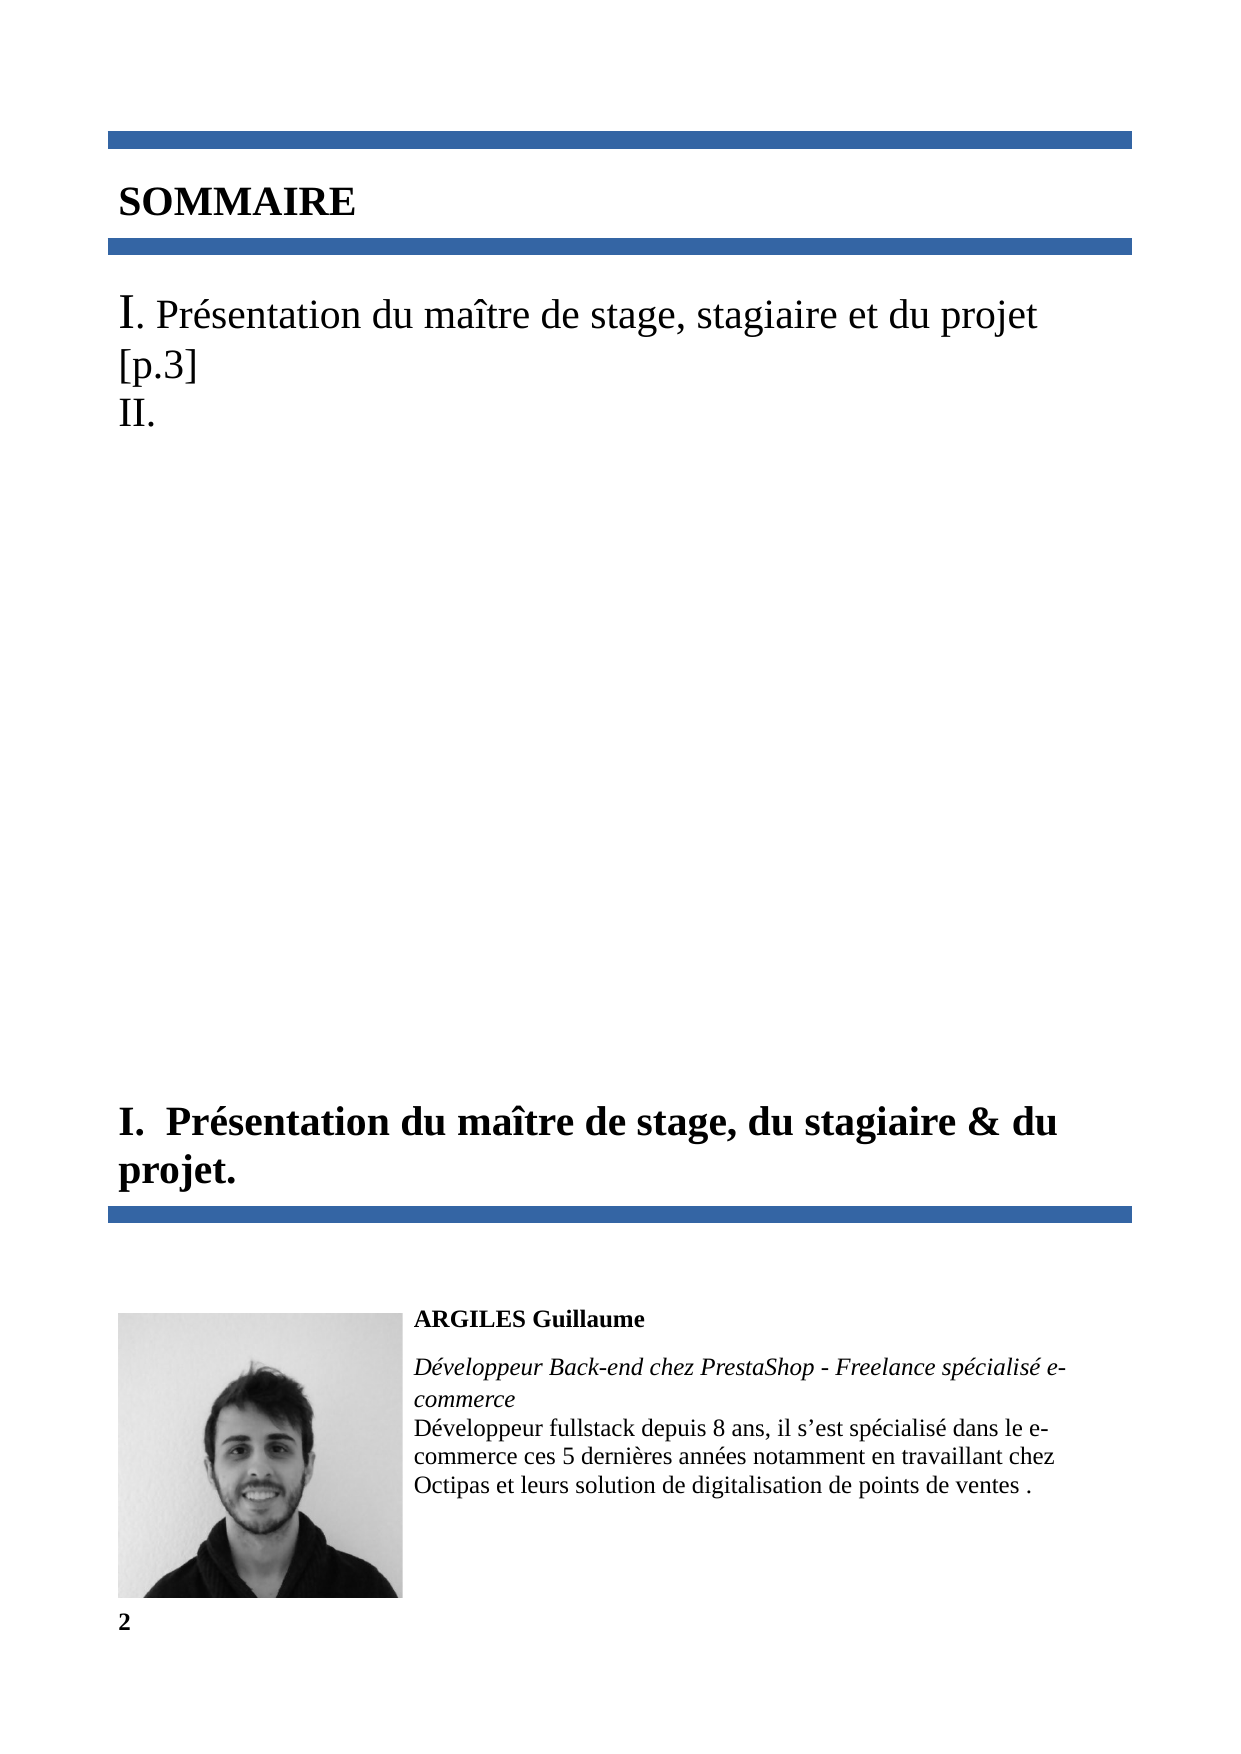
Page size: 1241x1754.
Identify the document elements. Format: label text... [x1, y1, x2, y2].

text Développeur Back-end chez PrestaShop - Freelance spécialisé e- commerce [403, 1336, 1122, 1413]
text Développeur fullstack depuis 8 ans, il s’est spécialisé dans le e- commerce ces 5 dernières années notamment en travaillant chez Octipas et leurs solution de digitalisation de points de ventes . [403, 1413, 1122, 1499]
text [p.3] [118, 339, 1122, 387]
text ARGILES Guillaume [118, 1288, 1122, 1336]
text SOMMAIRE [118, 176, 1122, 224]
text I. Présentation du maître de stage, du stagiaire & du projet. [118, 1096, 1122, 1192]
text II. [118, 387, 1122, 435]
text I. Présentation du maître de stage, stagiaire et du projet [118, 282, 1122, 339]
picture [118, 1313, 403, 1598]
